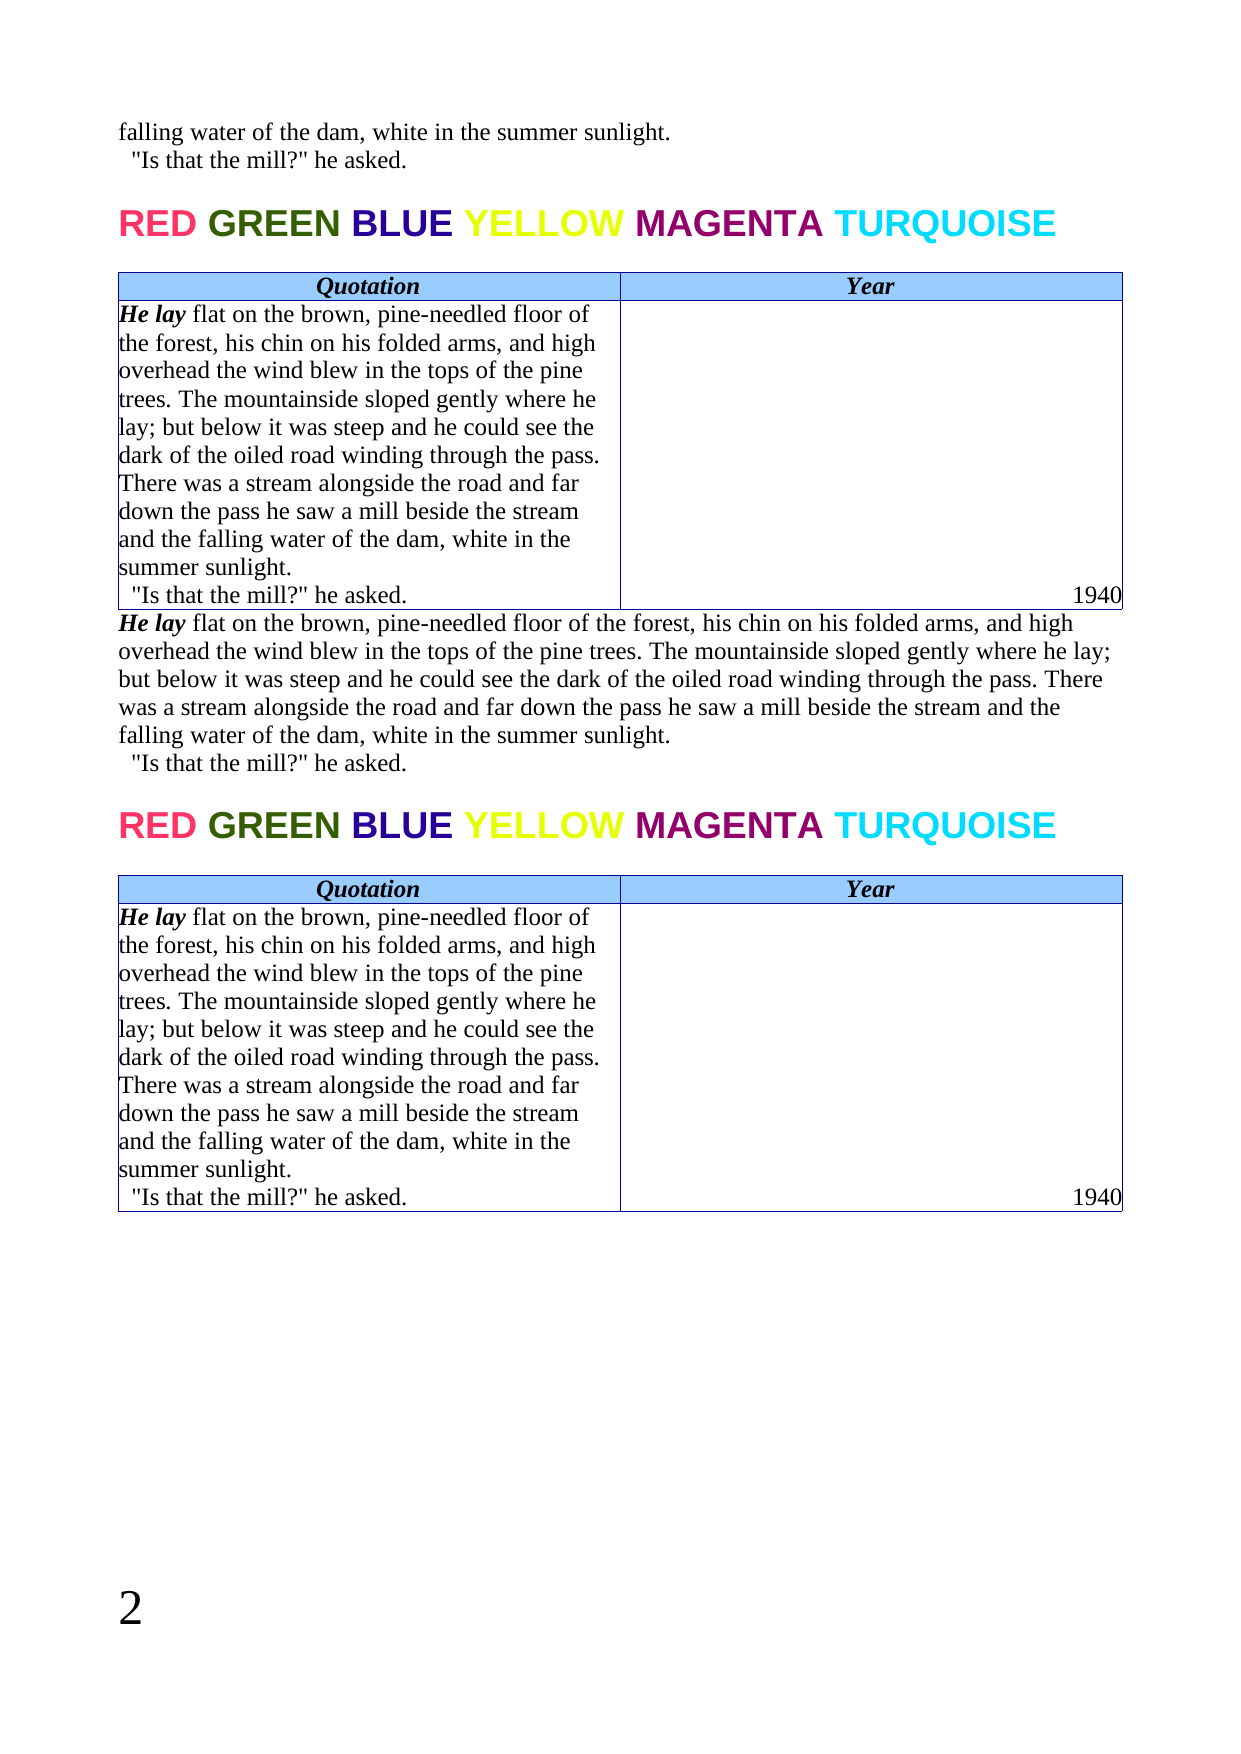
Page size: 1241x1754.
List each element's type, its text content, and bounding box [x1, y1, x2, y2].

table_cell He lay flat on the brown, pine-needled floor of the forest, his chin on his folded arms, and high overhead the wind blew in the tops of the pine trees. The mountainside sloped gently where he lay; but below it was steep and he could see the dark of the oiled road winding through the pass. There was a stream alongside the road and far down the pass he saw a mill beside the stream and the falling water of the dam, white in the summer sunlight. "Is that the mill?" he asked. [119, 301, 620, 609]
table_header Year [621, 273, 1122, 300]
table_header Year [621, 876, 1122, 903]
table_header Quotation [119, 273, 620, 300]
text falling water of the dam, white in the summer sunlight. "Is that the mill?" he asked. [118, 118, 1122, 174]
table_header Quotation [119, 876, 620, 903]
table_cell 1940 [621, 301, 1122, 609]
table_cell 1940 [621, 904, 1122, 1211]
text He lay flat on the brown, pine-needled floor of the forest, his chin on his folded arms, and high overhead the wind blew in the tops of the pine trees. The mountainside sloped gently where he lay; but below it was steep and he could see the dark of the oiled road winding through the pass. There was a stream alongside the road and far down the pass he saw a mill beside the stream and the falling water of the dam, white in the summer sunlight. "Is that the mill?" he asked. [118, 610, 1122, 777]
text RED GREEN BLUE YELLOW MAGENTA TURQUOISE [118, 202, 1122, 244]
table_cell He lay flat on the brown, pine-needled floor of the forest, his chin on his folded arms, and high overhead the wind blew in the tops of the pine trees. The mountainside sloped gently where he lay; but below it was steep and he could see the dark of the oiled road winding through the pass. There was a stream alongside the road and far down the pass he saw a mill beside the stream and the falling water of the dam, white in the summer sunlight. "Is that the mill?" he asked. [119, 904, 620, 1211]
text RED GREEN BLUE YELLOW MAGENTA TURQUOISE [118, 805, 1122, 847]
